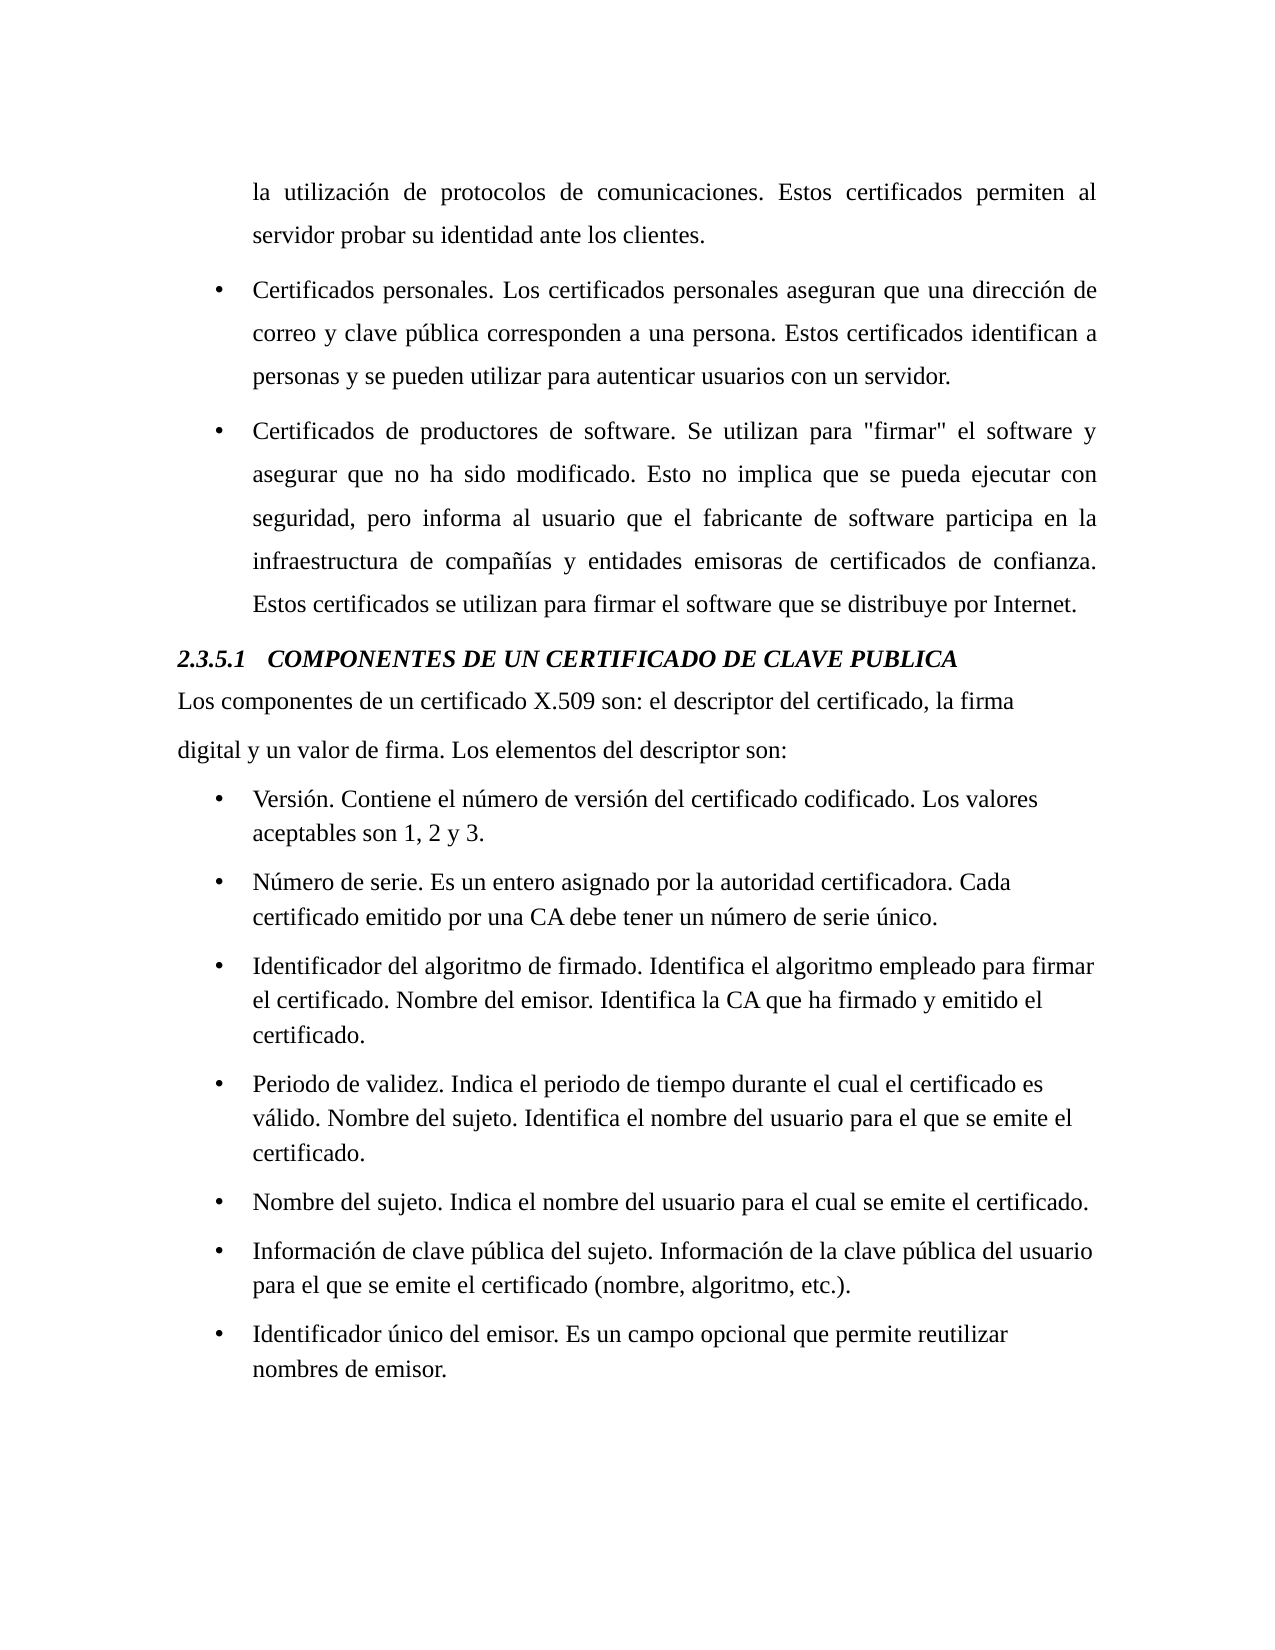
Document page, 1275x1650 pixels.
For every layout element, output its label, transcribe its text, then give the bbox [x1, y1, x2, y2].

list Identificador único del emisor. Es un campo opcional que permite reutilizar nombres de emisor. [215, 1319, 1098, 1383]
text Los componentes de un certificado X.509 son: el descriptor del certificado, la firma [177, 686, 1098, 714]
list Nombre del sujeto. Indica el nombre del usuario para el cual se emite el certificado. [215, 1187, 1098, 1216]
list Certificados personales. Los certificados personales aseguran que una dirección de correo y clave pública corresponden a una persona. Estos certificados identifican a personas y se pueden utilizar para autenticar usuarios con un servidor. [215, 275, 1098, 390]
subtitle COMPONENTES DE UN CERTIFICADO DE CLAVE PUBLICA [177, 644, 1098, 673]
text digital y un valor de firma. Los elementos del descriptor son: [177, 735, 1098, 763]
list Identificador del algoritmo de firmado. Identifica el algoritmo empleado para firmar el certificado. Nombre del emisor. Identifica la CA que ha firmado y emitido el certificado. [215, 951, 1098, 1049]
list Número de serie. Es un entero asignado por la autoridad certificadora. Cada certificado emitido por una CA debe tener un número de serie único. [215, 867, 1098, 931]
list Información de clave pública del sujeto. Información de la clave pública del usuario para el que se emite el certificado (nombre, algoritmo, etc.). [215, 1236, 1098, 1299]
list Versión. Contiene el número de versión del certificado codificado. Los valores aceptables son 1, 2 y 3. [215, 784, 1098, 847]
list la utilización de protocolos de comunicaciones. Estos certificados permiten al servidor probar su identidad ante los clientes. [215, 177, 1098, 249]
list Certificados de productores de software. Se utilizan para "firmar" el software y asegurar que no ha sido modificado. Esto no implica que se pueda ejecutar con seguridad, pero informa al usuario que el fabricante de software participa en la infraestructura de compañías y entidades emisoras de certificados de confianza. Estos certificados se utilizan para firmar el software que se distribuye por Internet. [215, 416, 1098, 618]
list Periodo de validez. Indica el periodo de tiempo durante el cual el certificado es válido. Nombre del sujeto. Identifica el nombre del usuario para el que se emite el certificado. [215, 1069, 1098, 1167]
